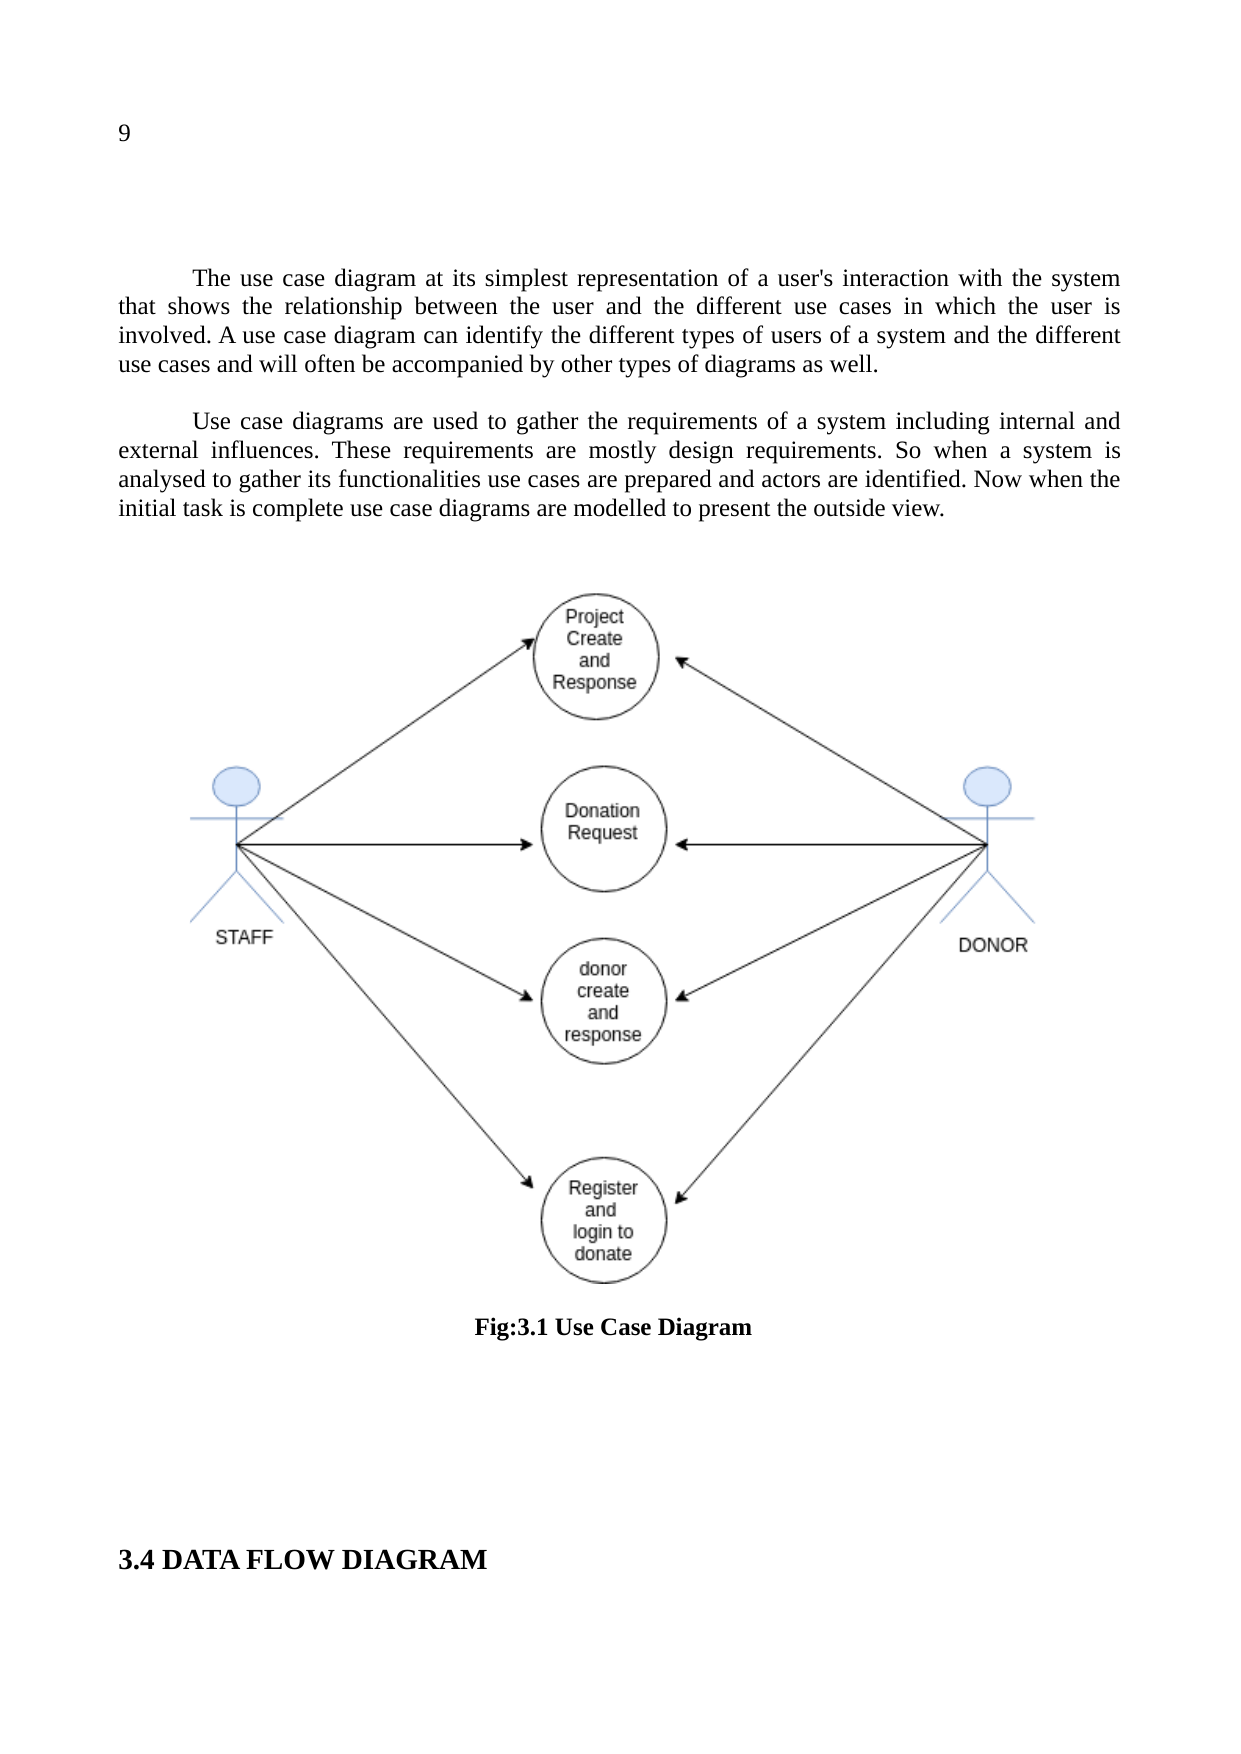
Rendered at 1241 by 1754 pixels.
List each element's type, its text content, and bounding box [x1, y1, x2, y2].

text Fig:3.1 Use Case Diagram [118, 1312, 1122, 1341]
picture [189, 578, 1051, 1284]
text The use case diagram at its simplest representation of a user's interaction with the system that shows the relationship between the user and the different use cases in which the user is involved. A use case diagram can identify the different types of users of a system and the different use cases and will often be accompanied by other types of diagrams as well. [118, 263, 1122, 378]
text 3.4 DATA FLOW DIAGRAM [118, 1542, 1122, 1576]
text Use case diagrams are used to gather the requirements of a system including internal and external influences. These requirements are mostly design requirements. So when a system is analysed to gather its functionalities use cases are prepared and actors are identified. Now when the initial task is complete use case diagrams are modelled to present the outside view. [118, 406, 1122, 521]
